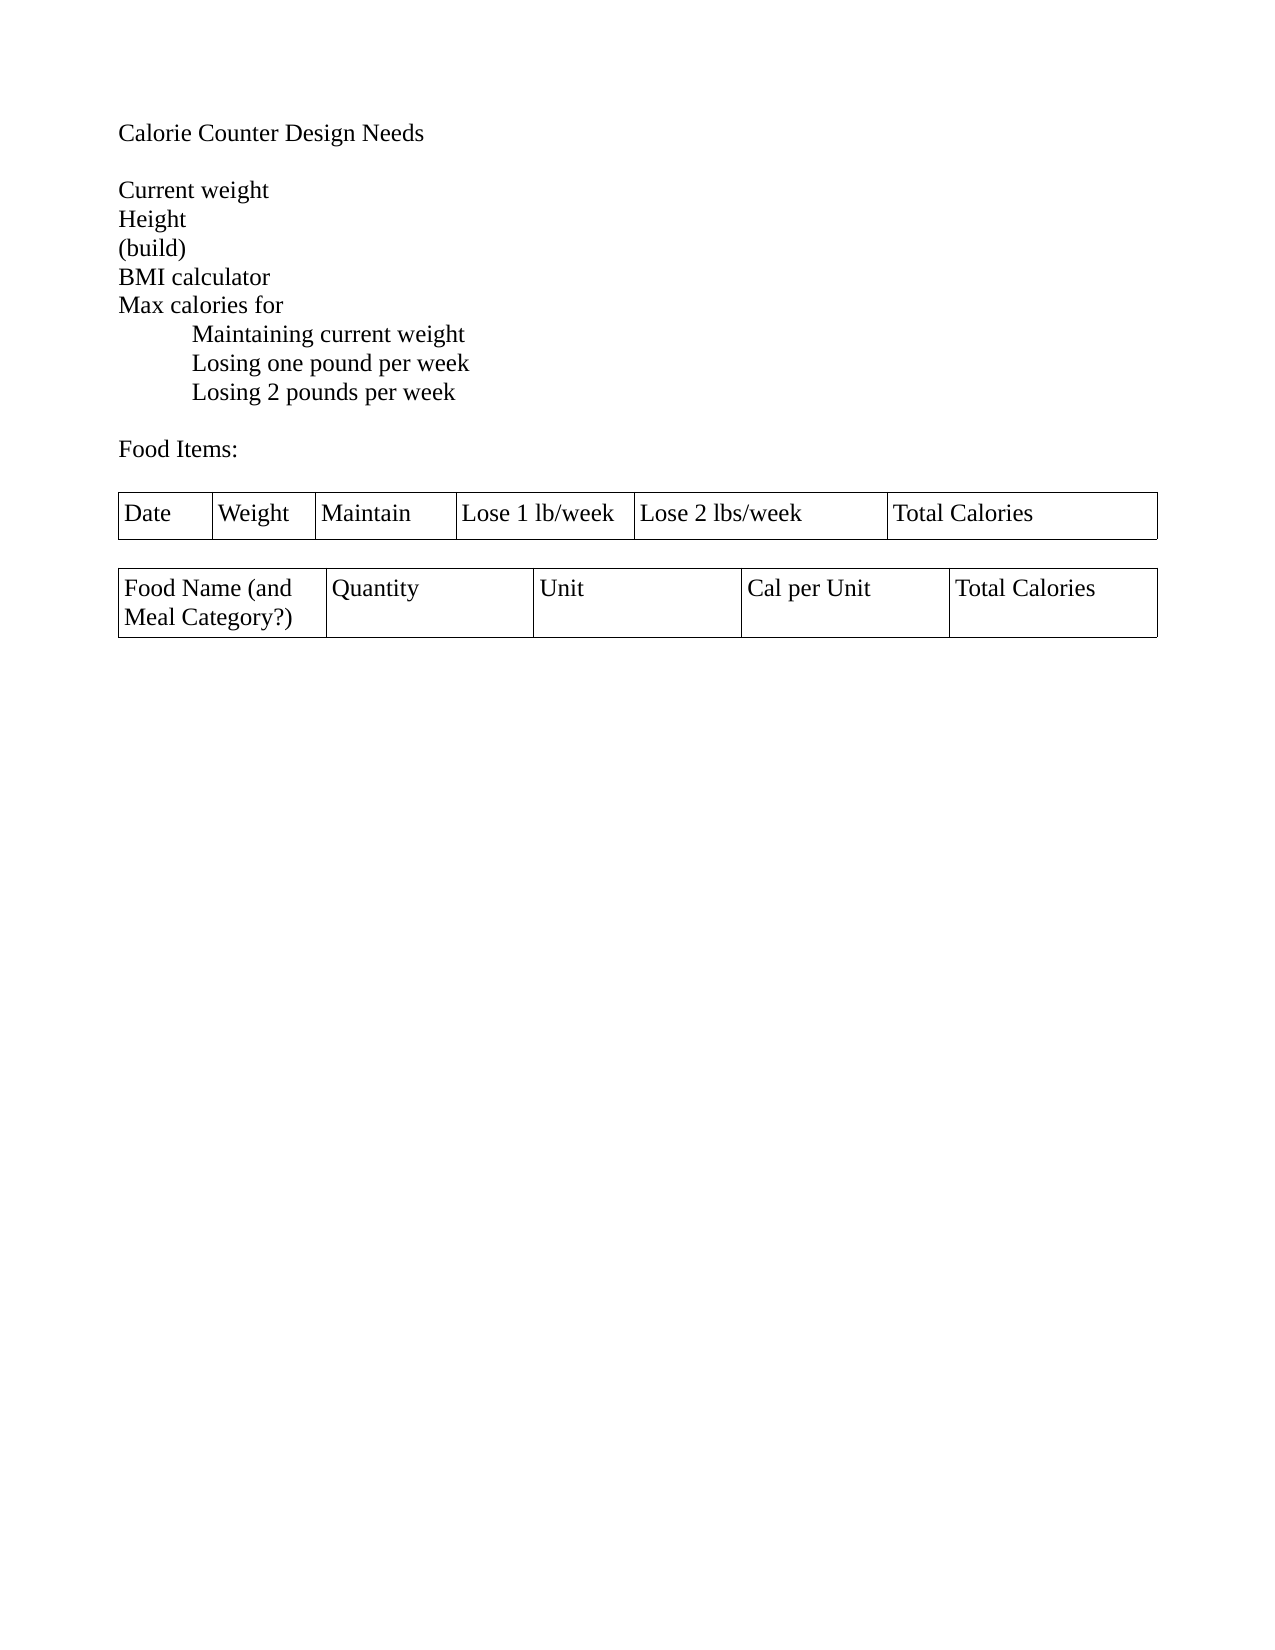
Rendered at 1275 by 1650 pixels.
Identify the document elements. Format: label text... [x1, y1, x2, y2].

text Current weight [118, 176, 1157, 204]
text BMI calculator [118, 262, 1157, 291]
text Losing one pound per week [118, 348, 1157, 377]
table_header Weight [213, 493, 315, 539]
text Losing 2 pounds per week [118, 377, 1157, 406]
table_header Total Calories [888, 493, 1157, 539]
text Calorie Counter Design Needs [118, 118, 1157, 147]
table_header Maintain [316, 493, 456, 539]
text Max calories for [118, 291, 1157, 319]
table_header Unit [534, 569, 741, 637]
table_header Lose 2 lbs/week [635, 493, 887, 539]
table_header Quantity [327, 569, 533, 637]
table_header Food Name (and Meal Category?) [119, 569, 326, 637]
table_header Lose 1 lb/week [457, 493, 634, 539]
text Maintaining current weight [118, 319, 1157, 348]
table_header Date [119, 493, 212, 539]
text (build) [118, 233, 1157, 262]
text Food Items: [118, 434, 1157, 463]
table_header Cal per Unit [742, 569, 949, 637]
text Height [118, 204, 1157, 233]
table_header Total Calories [950, 569, 1157, 637]
